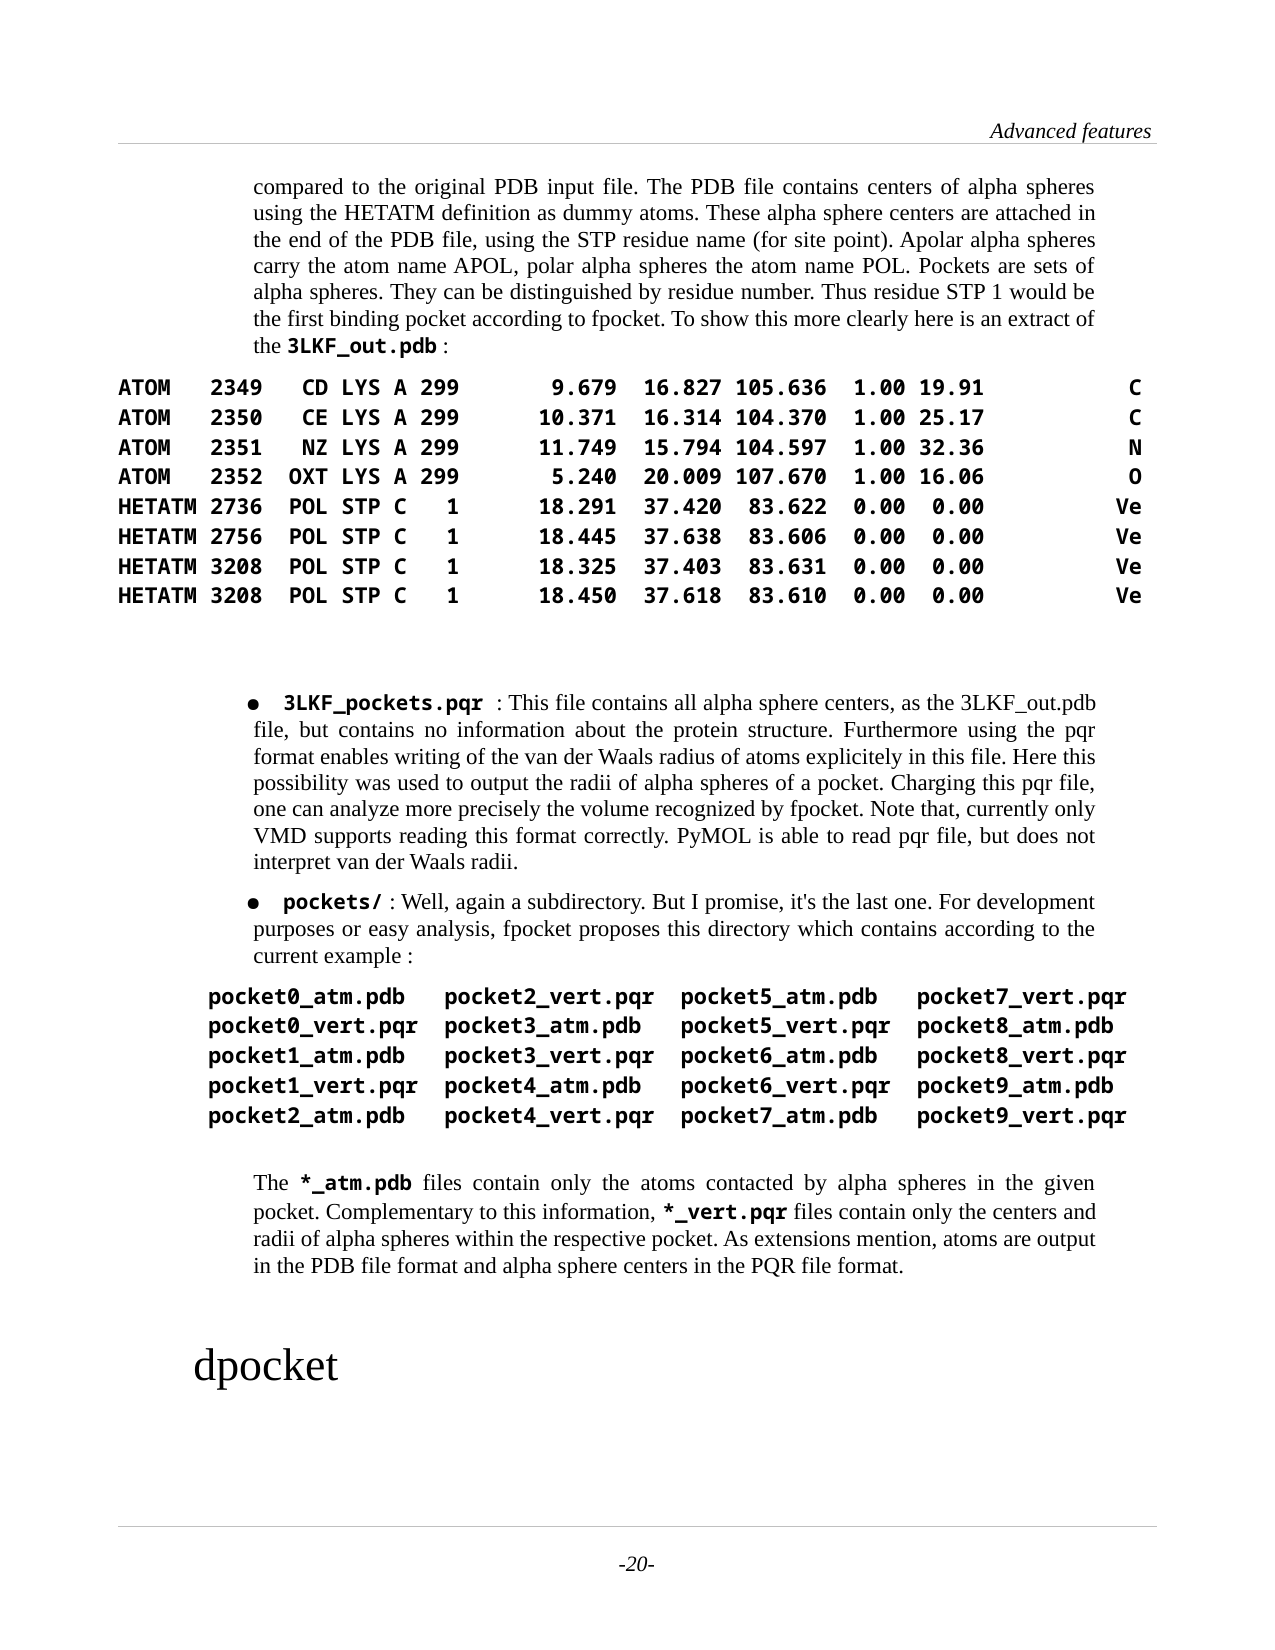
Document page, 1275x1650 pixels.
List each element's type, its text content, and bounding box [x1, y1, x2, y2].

text HETATM 3208 POL STP C 1 18.325 37.403 83.631 0.00 0.00 Ve [118, 551, 1157, 581]
subtitle dpocket [193, 1337, 1157, 1390]
text ATOM 2349 CD LYS A 299 9.679 16.827 105.636 1.00 19.91 C [118, 372, 1157, 402]
text pocket1_vert.pqr pocket4_atm.pdb pocket6_vert.pqr pocket9_atm.pdb [208, 1070, 1157, 1100]
text pocket0_atm.pdb pocket2_vert.pqr pocket5_atm.pdb pocket7_vert.pqr [208, 981, 1157, 1011]
text pocket2_atm.pdb pocket4_vert.pqr pocket7_atm.pdb pocket9_vert.pqr [208, 1100, 1157, 1130]
text HETATM 2756 POL STP C 1 18.445 37.638 83.606 0.00 0.00 Ve [118, 521, 1157, 551]
text HETATM 3208 POL STP C 1 18.450 37.618 83.610 0.00 0.00 Ve [118, 581, 1157, 610]
text HETATM 2736 POL STP C 1 18.291 37.420 83.622 0.00 0.00 Ve [118, 491, 1157, 521]
text ATOM 2351 NZ LYS A 299 11.749 15.794 104.597 1.00 32.36 N [118, 432, 1157, 461]
list 3LKF_pockets.pqr : This file contains all alpha sphere centers, as the 3LKF_out.pdb file, but contains no information about the protein structure. Furthermore using the pqr format enables writing of the van der Waals radius of atoms explicitely in this file. Here this possibility was used to output the radii of alpha spheres of a pocket. Charging this pqr file, one can analyze more precisely the volume recognized by fpocket. Note that, currently only VMD supports reading this format correctly. PyMOL is able to read pqr file, but does not interpret van der Waals radii. [216, 688, 1097, 874]
list pockets/ : Well, again a subdirectory. But I promise, it's the last one. For development purposes or easy analysis, fpocket proposes this directory which contains according to the current example : [216, 887, 1097, 968]
text ATOM 2350 CE LYS A 299 10.371 16.314 104.370 1.00 25.17 C [118, 402, 1157, 432]
text ATOM 2352 OXT LYS A 299 5.240 20.009 107.670 1.00 16.06 O [118, 461, 1157, 491]
list 3LKF_out.pdb : this is the most important file, it contains the initial PDB structure given as input. Non cofactor HETATM occurrences will be stripped off in this file compared to the original PDB input file. The PDB file contains centers of alpha spheres using the HETATM definition as dummy atoms. These alpha sphere centers are attached in the end of the PDB file, using the STP residue name (for site point). Apolar alpha spheres carry the atom name APOL, polar alpha spheres the atom name POL. Pockets are sets of alpha spheres. They can be distinguished by residue number. Thus residue STP 1 would be the first binding pocket according to fpocket. To show this more clearly here is an extract of the 3LKF_out.pdb : [216, 173, 1097, 359]
text pocket1_atm.pdb pocket3_vert.pqr pocket6_atm.pdb pocket8_vert.pqr [208, 1040, 1157, 1070]
list The *_atm.pdb files contain only the atoms contacted by alpha spheres in the given pocket. Complementary to this information, *_vert.pqr files contain only the centers and radii of alpha spheres within the respective pocket. As extensions mention, atoms are output in the PDB file format and alpha sphere centers in the PQR file format. [216, 1168, 1097, 1278]
text pocket0_vert.pqr pocket3_atm.pdb pocket5_vert.pqr pocket8_atm.pdb [208, 1011, 1157, 1040]
